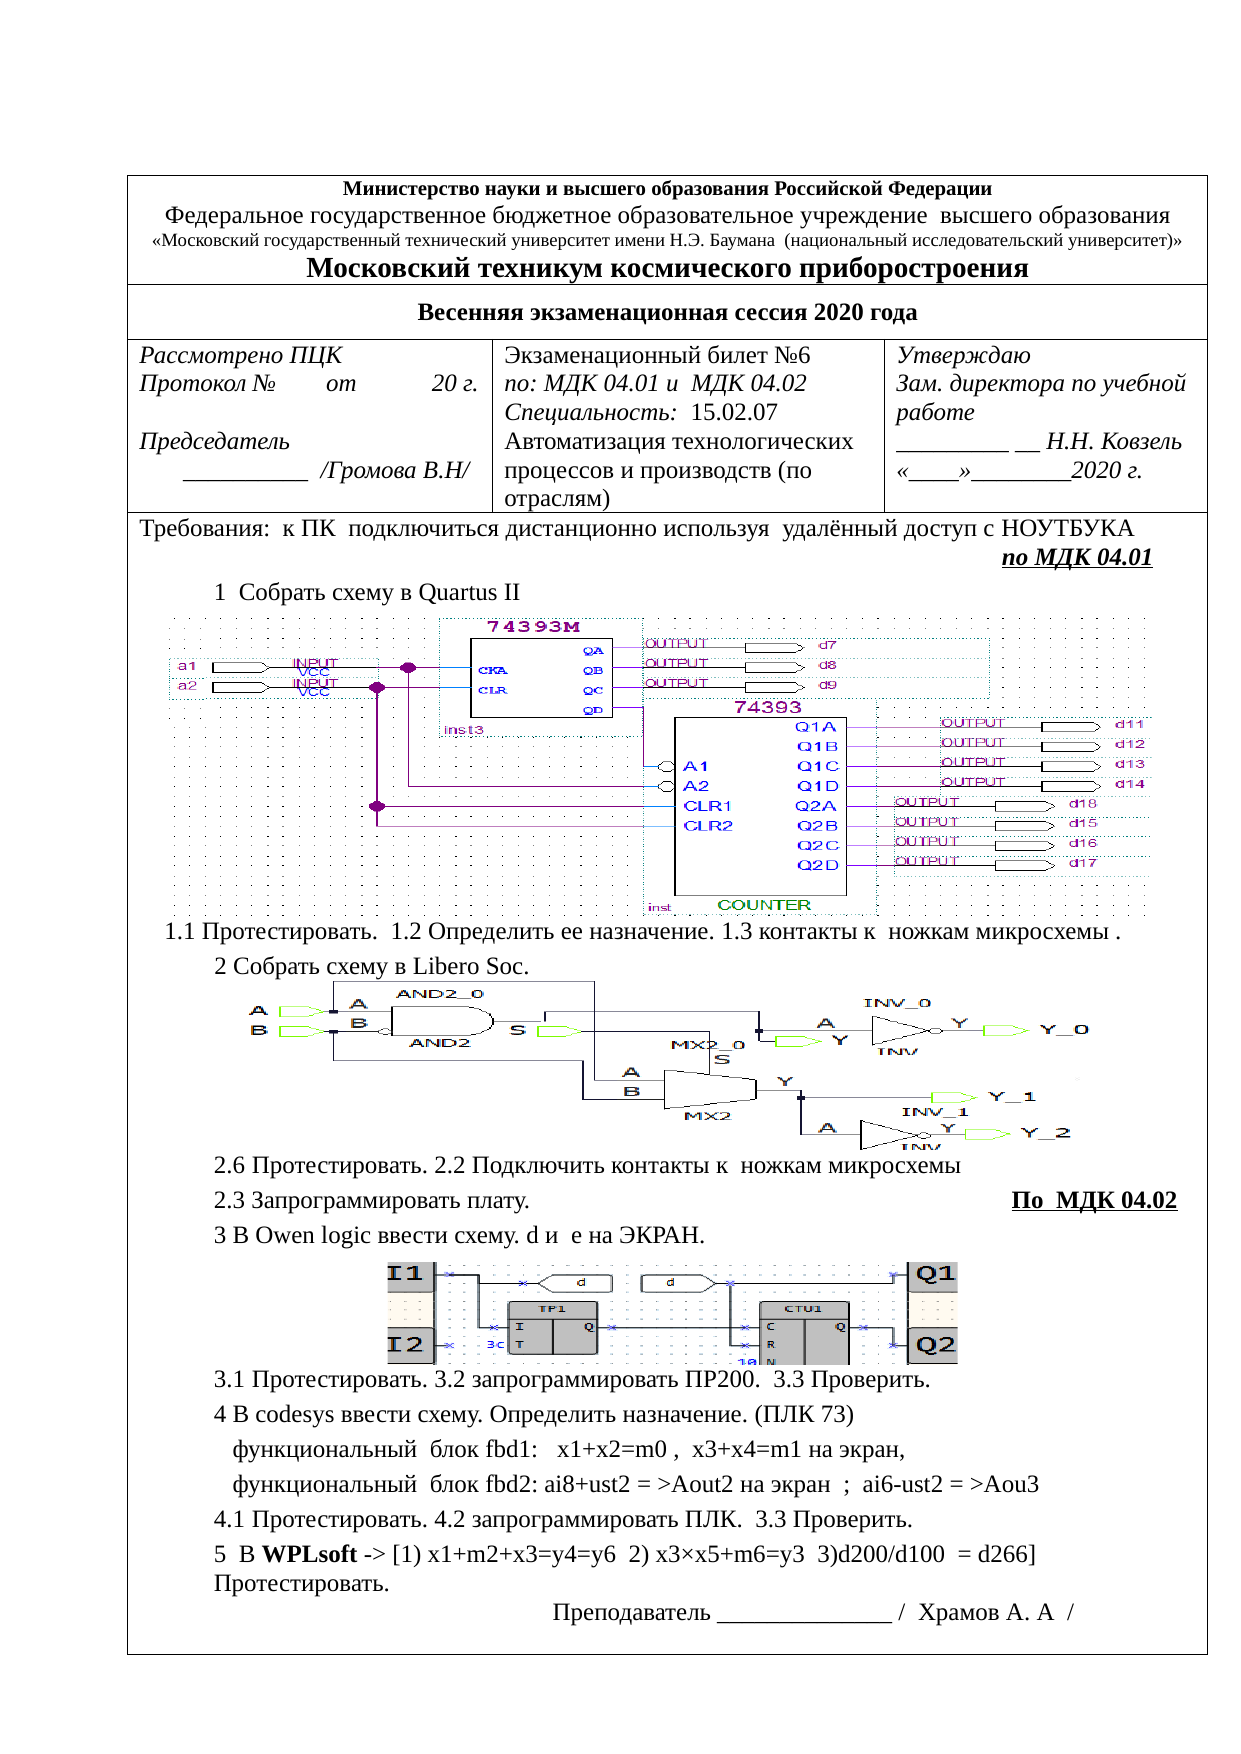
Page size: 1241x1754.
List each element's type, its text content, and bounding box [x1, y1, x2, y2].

table_header Министерство науки и высшего образования Российской Федерации Федеральное государственное бюджетное образовательное учреждение высшего образования «Московский государственный технический университет имени Н.Э. Баумана (национальный исследовательский университет)» Московский техникум космического приборостроения [128, 176, 1207, 284]
table_cell Рассмотрено ПЦК Протокол № от 20 г. Председатель __________ /Громова В.Н/ [128, 340, 492, 512]
table_cell Экзаменационный билет №6 по: МДК 04.01 и МДК 04.02 Специальность: 15.02.07 Автоматизация технологических процессов и производств (по отраслям) [493, 340, 884, 512]
table_cell Утверждаю Зам. директора по учебной работе _________ __ Н.Н. Ковзель «____»________2020 г. [885, 340, 1207, 512]
table_cell Весенняя экзаменационная сессия 2020 года [128, 285, 1207, 339]
table_cell Требования: к ПК подключиться дистанционно используя удалённый доступ с НОУТБУКА по МДК 04.01 1 Собрать схему в Quartus II 1.1 Протестировать. 1.2 Определить ее назначение. 1.3 контакты к ножкам микросхемы . 2 Собрать схему в Libero Soc. Протестировать. 2.2 Подключить контакты к ножкам микросхемы 2.3 Запрограммировать плату. По МДК 04.02 3 В Owen logic ввести схему. d и e на ЭКРАН. Протестировать. 3.2 запрограммировать ПР200. 3.3 Проверить. 4 В codesys ввести схему. Определить назначение. (ПЛК 73) функциональный блок fbd1: x1+x2=m0 , x3+x4=m1 на экран, функциональный блок fbd2: ai8+ust2 = >Aout2 на экран ; ai6-ust2 = >Aou3 Протестировать. 4.2 запрограммировать ПЛК. 3.3 Проверить. 5 В WPLsoft -> [1) x1+m2+x3=y4=y6 2) x3×x5+m6=y3 3)d200/d100 = d266] Протестировать. Преподаватель ______________ / Храмов А. А / [128, 513, 1207, 1654]
